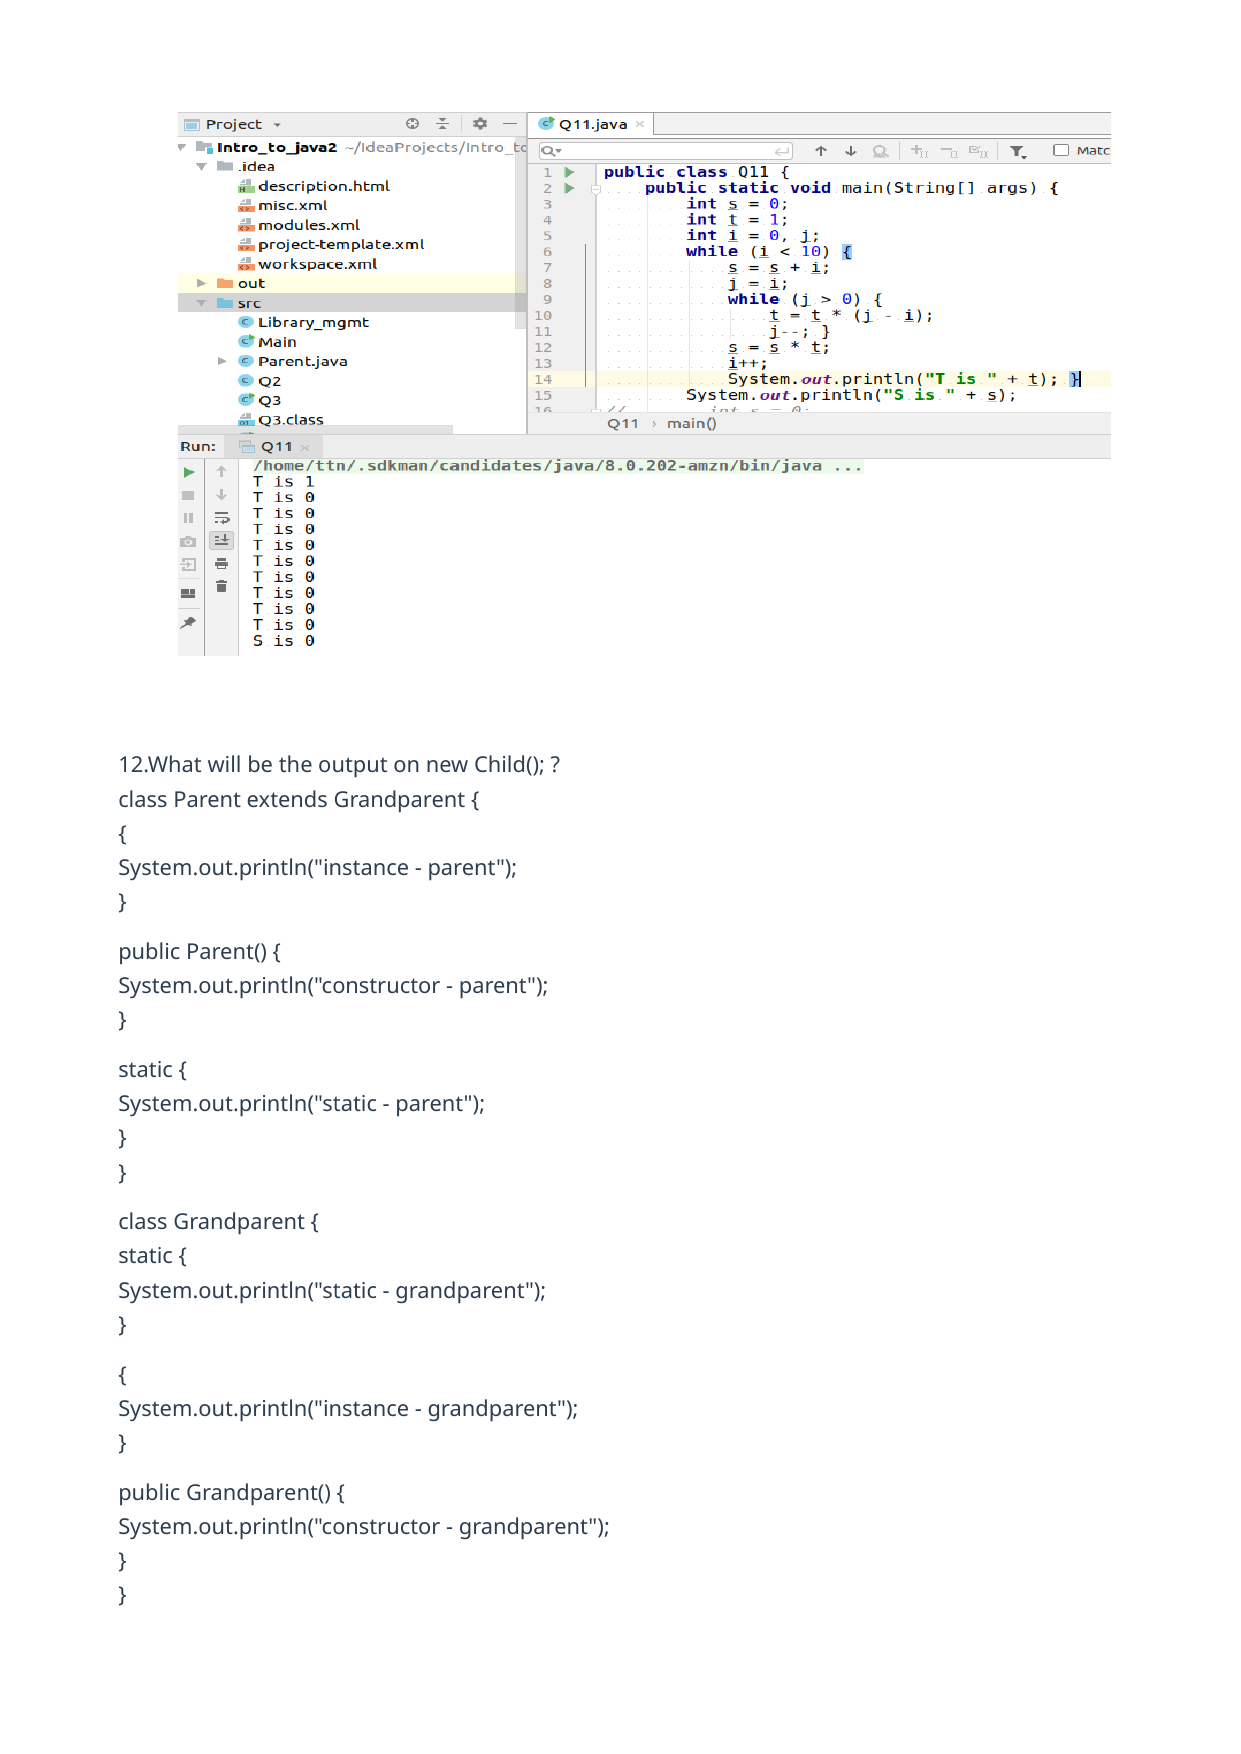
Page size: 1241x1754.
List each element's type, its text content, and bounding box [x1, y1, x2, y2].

picture [177, 112, 1111, 656]
text class Grandparent { static { System.out.println("static - grandparent"); } [118, 1206, 1122, 1338]
text { System.out.println("instance - grandparent"); } [118, 1358, 1122, 1457]
text public Grandparent() { System.out.println("constructor - grandparent"); } } [118, 1477, 1122, 1609]
text static { System.out.println("static - parent"); } } [118, 1054, 1122, 1186]
text public Parent() { System.out.println("constructor - parent"); } [118, 936, 1122, 1034]
text 12.What will be the output on new Child(); ? class Parent extends Grandparent { { System.out.println("instance - parent"); } [118, 715, 1122, 916]
